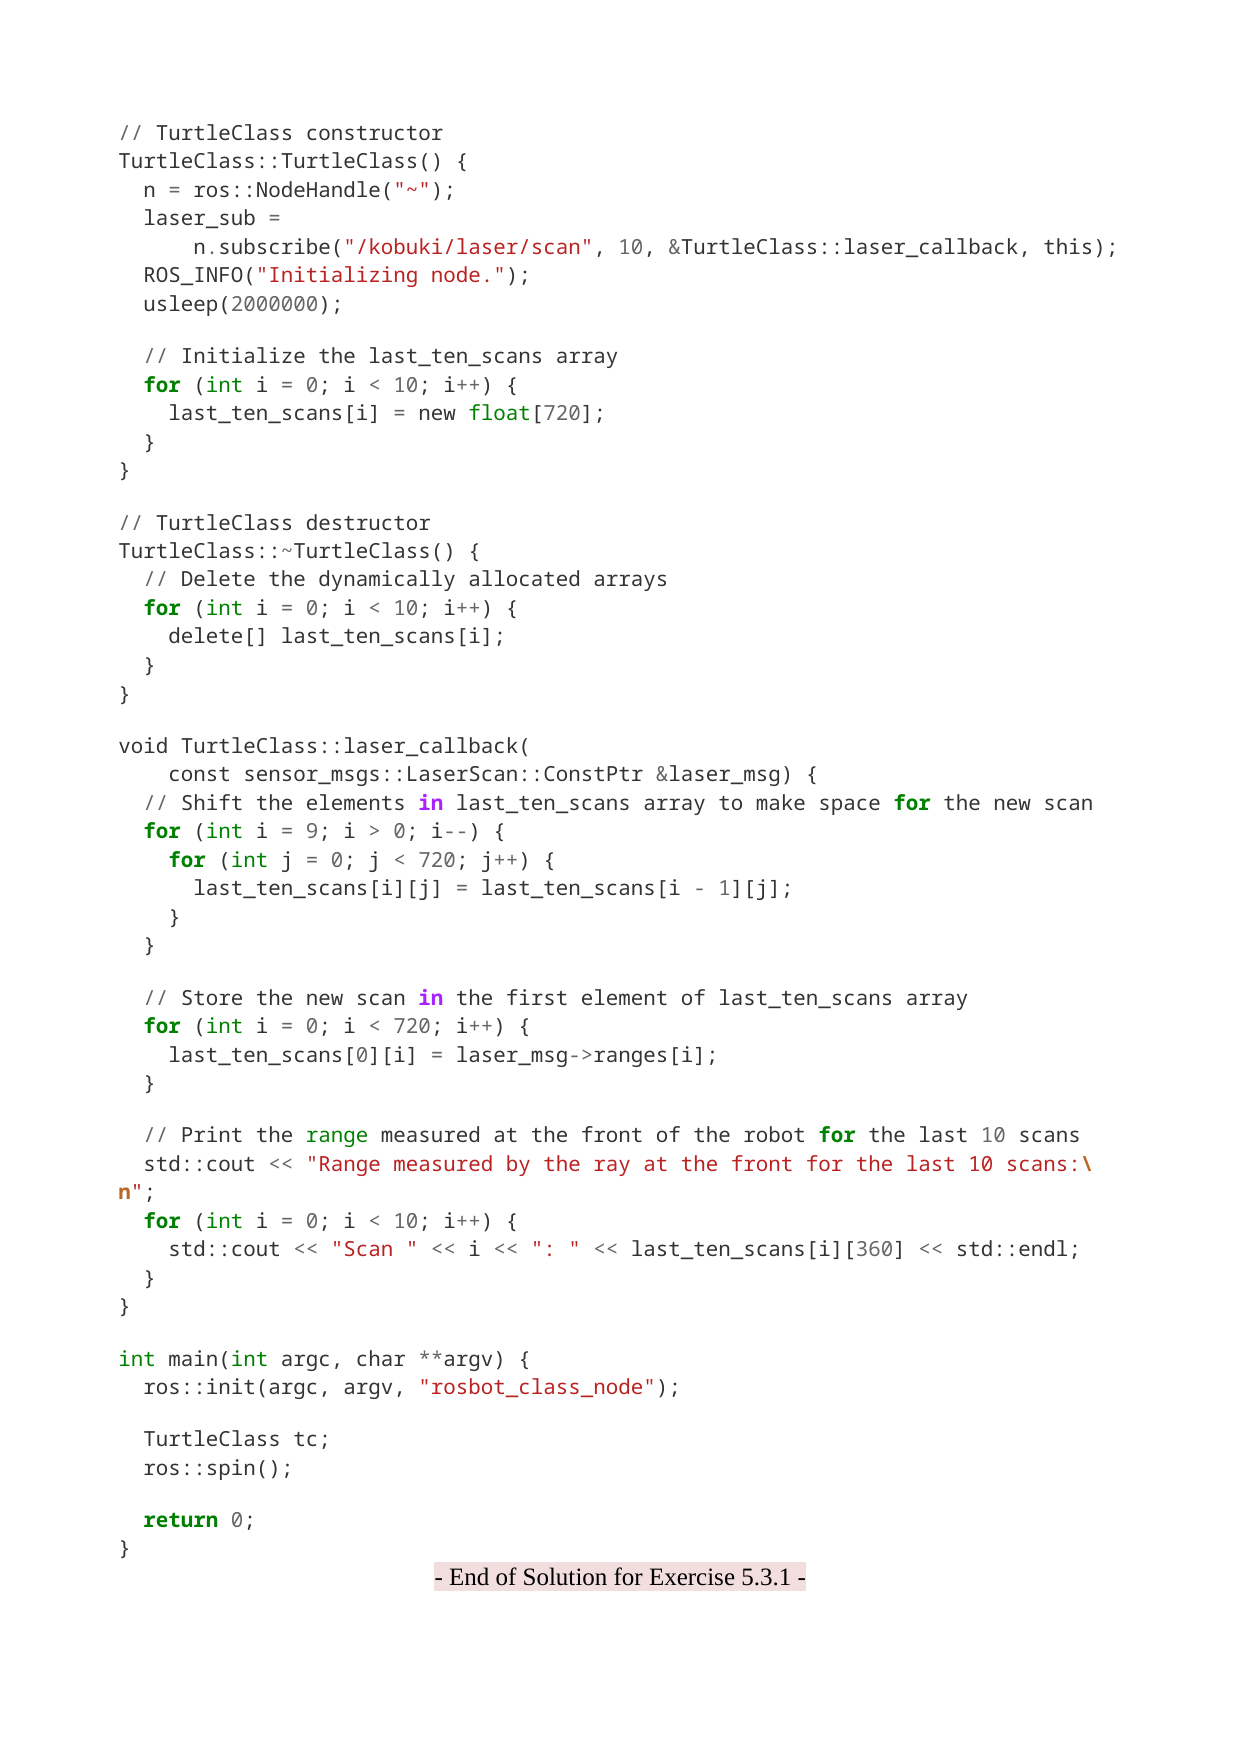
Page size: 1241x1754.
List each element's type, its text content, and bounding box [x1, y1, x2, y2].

text } [118, 1292, 1122, 1320]
text usleep(2000000); [118, 289, 1122, 318]
text std::cout << "Range measured by the ray at the front for the last 10 scans:\n"; [118, 1149, 1122, 1206]
text for (int i = 0; i < 720; i++) { [118, 1011, 1122, 1040]
text // Initialize the last_ten_scans array [118, 341, 1122, 370]
text std::cout << "Scan " << i << ": " << last_ten_scans[i][360] << std::endl; [118, 1234, 1122, 1263]
text laser_sub = [118, 203, 1122, 232]
text ROS_INFO("Initializing node."); [118, 261, 1122, 289]
text } [118, 1533, 1122, 1562]
text int main(int argc, char **argv) { [118, 1344, 1122, 1372]
text // TurtleClass destructor [118, 508, 1122, 536]
text } [118, 902, 1122, 930]
text last_ten_scans[i][j] = last_ten_scans[i - 1][j]; [118, 873, 1122, 902]
text n.subscribe("/kobuki/laser/scan", 10, &TurtleClass::laser_callback, this); [118, 232, 1122, 261]
text } [118, 1263, 1122, 1292]
text } [118, 650, 1122, 679]
text ros::spin(); [118, 1453, 1122, 1481]
text // TurtleClass constructor [118, 118, 1122, 147]
text for (int i = 0; i < 10; i++) { [118, 1206, 1122, 1234]
text // Shift the elements in last_ten_scans array to make space for the new scan [118, 788, 1122, 816]
text } [118, 930, 1122, 959]
text for (int i = 0; i < 10; i++) { [118, 370, 1122, 398]
text n = ros::NodeHandle("~"); [118, 175, 1122, 203]
text } [118, 427, 1122, 456]
text TurtleClass::TurtleClass() { [118, 147, 1122, 175]
text for (int i = 9; i > 0; i--) { [118, 816, 1122, 845]
text delete[] last_ten_scans[i]; [118, 622, 1122, 650]
text // Delete the dynamically allocated arrays [118, 564, 1122, 593]
text return 0; [118, 1505, 1122, 1533]
text const sensor_msgs::LaserScan::ConstPtr &laser_msg) { [118, 759, 1122, 788]
text void TurtleClass::laser_callback( [118, 731, 1122, 759]
text last_ten_scans[i] = new float[720]; [118, 398, 1122, 427]
text TurtleClass tc; [118, 1424, 1122, 1453]
text for (int i = 0; i < 10; i++) { [118, 593, 1122, 622]
text } [118, 679, 1122, 707]
text // Store the new scan in the first element of last_ten_scans array [118, 983, 1122, 1011]
text } [118, 456, 1122, 484]
text } [118, 1068, 1122, 1097]
text for (int j = 0; j < 720; j++) { [118, 845, 1122, 873]
text // Print the range measured at the front of the robot for the last 10 scans [118, 1120, 1122, 1149]
text last_ten_scans[0][i] = laser_msg->ranges[i]; [118, 1040, 1122, 1068]
text TurtleClass::~TurtleClass() { [118, 536, 1122, 564]
text ros::init(argc, argv, "rosbot_class_node"); [118, 1372, 1122, 1401]
text - End of Solution for Exercise 5.3.1 - [118, 1562, 1122, 1591]
